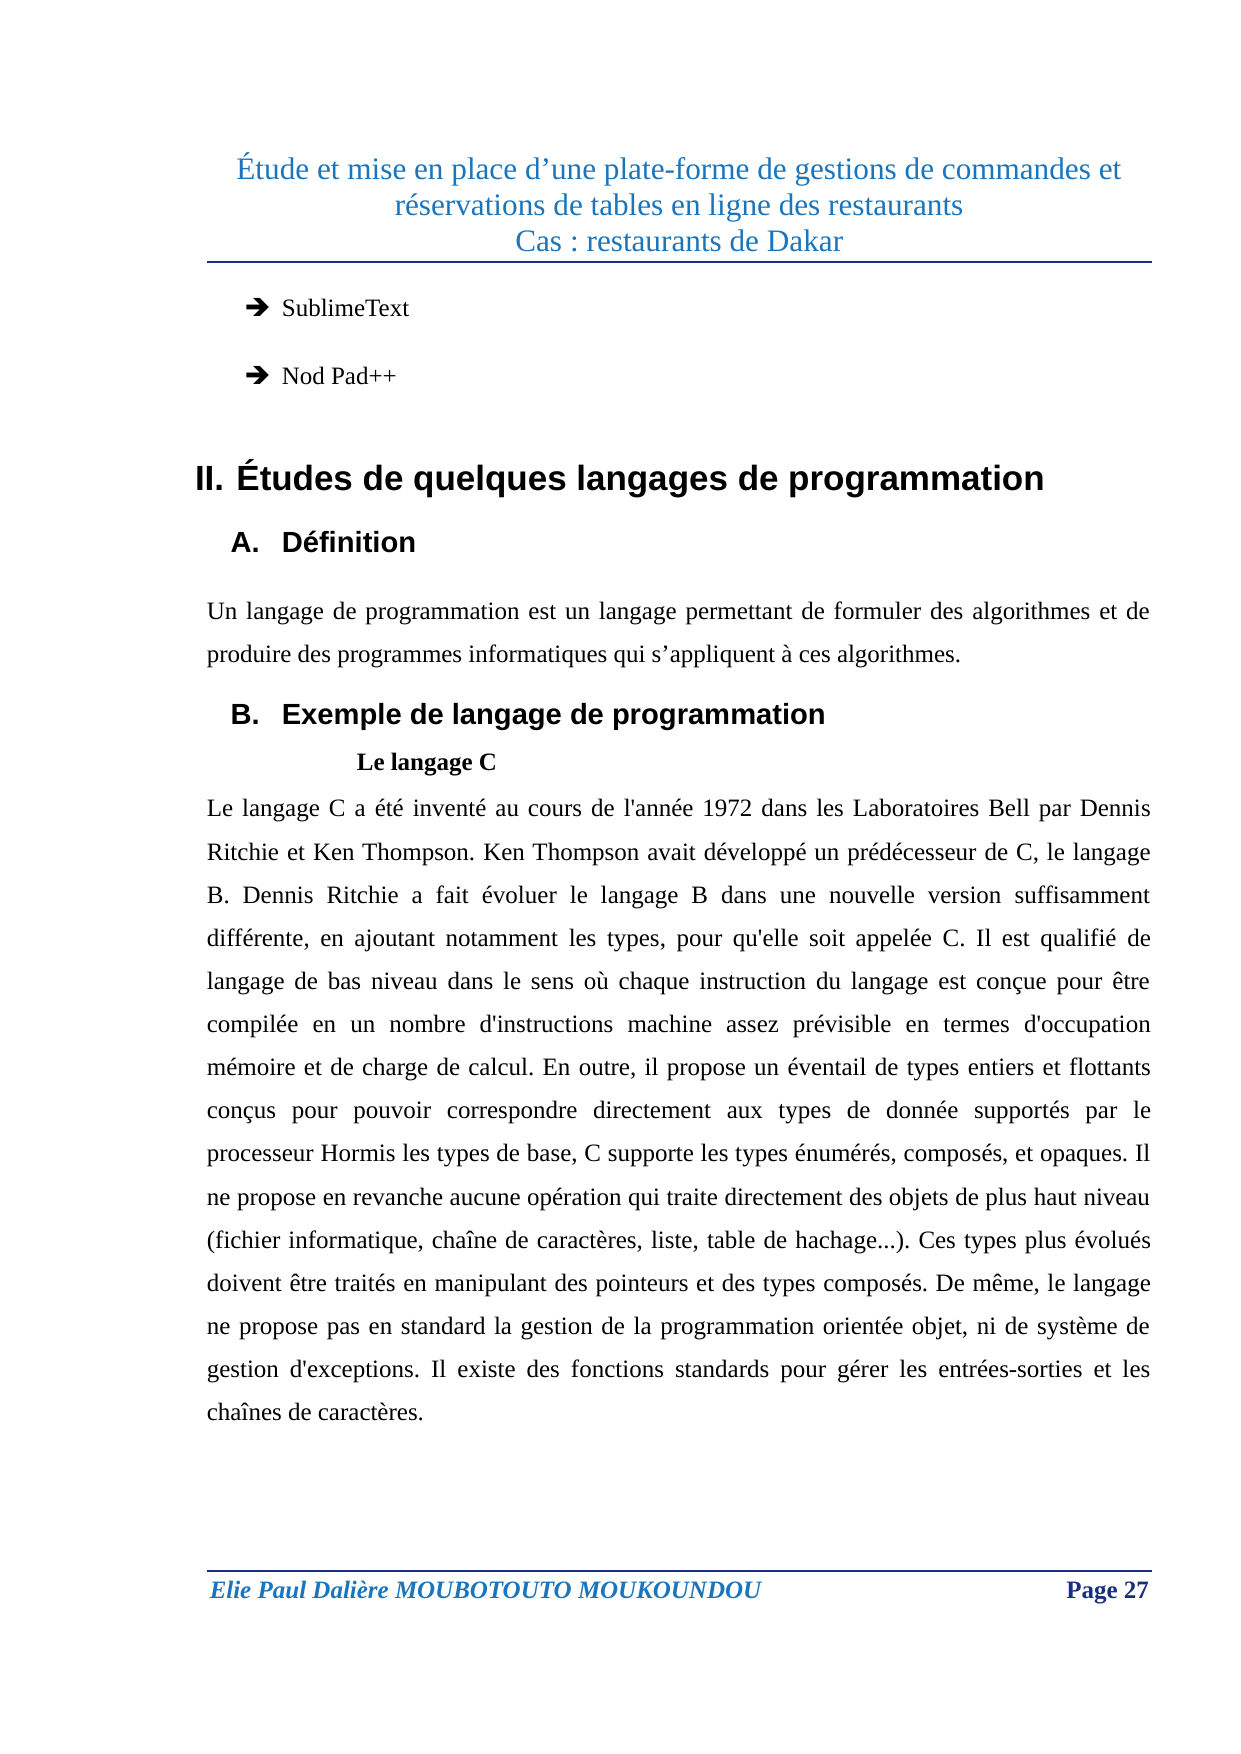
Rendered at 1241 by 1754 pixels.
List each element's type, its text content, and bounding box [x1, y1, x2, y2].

subtitle Exemple de langage de programmation [230, 697, 1152, 731]
list SublimeText [244, 293, 1152, 322]
text Le langage C a été inventé au cours de l'année 1972 dans les Laboratoires Bell par Dennis Ritchie et Ken Thompson. Ken Thompson avait développé un prédécesseur de C, le langage B. Dennis Ritchie a fait évoluer le langage B dans une nouvelle version suffisamment différente, en ajoutant notamment les types, pour qu'elle soit appelée C. Il est qualifié de langage de bas niveau dans le sens où chaque instruction du langage est conçue pour être compilée en un nombre d'instructions machine assez prévisible en termes d'occupation mémoire et de charge de calcul. En outre, il propose un éventail de types entiers et flottants conçus pour pouvoir correspondre directement aux types de donnée supportés par le processeur Hormis les types de base, C supporte les types énumérés, composés, et opaques. Il ne propose en revanche aucune opération qui traite directement des objets de plus haut niveau (fichier informatique, chaîne de caractères, liste, table de hachage...). Ces types plus évolués doivent être traités en manipulant des pointeurs et des types composés. De même, le langage ne propose pas en standard la gestion de la programmation orientée objet, ni de système de gestion d'exceptions. Il existe des fonctions standards pour gérer les entrées-sorties et les chaînes de caractères. [207, 793, 1152, 1426]
subtitle Définition [230, 525, 1152, 559]
subtitle Études de quelques langages de programmation [195, 458, 1152, 498]
text Le langage C [207, 743, 1152, 777]
text Un langage de programmation est un langage permettant de formuler des algorithmes et de produire des programmes informatiques qui s’appliquent à ces algorithmes. [207, 596, 1152, 668]
list Nod Pad++ [244, 361, 1152, 390]
